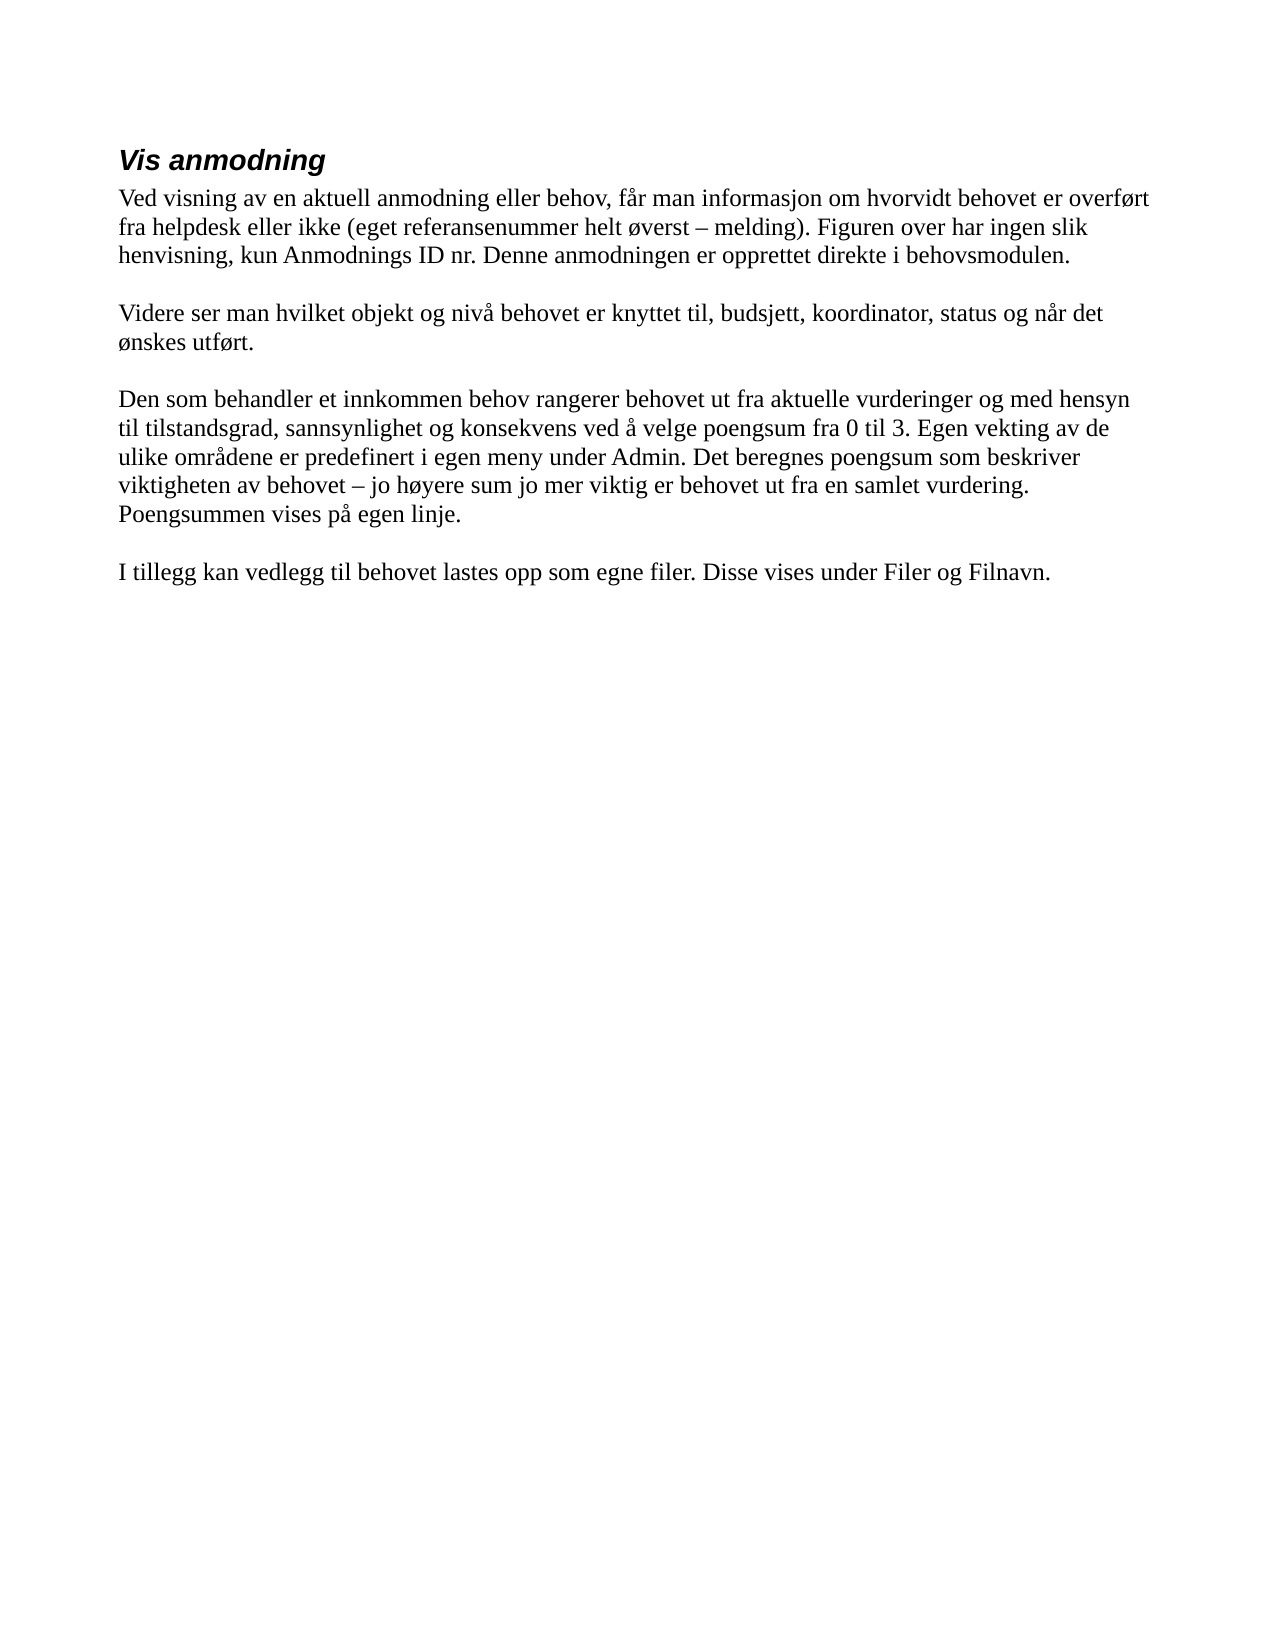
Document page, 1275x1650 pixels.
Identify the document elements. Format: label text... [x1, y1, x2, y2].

text I tillegg kan vedlegg til behovet lastes opp som egne filer. Disse vises under Filer og Filnavn. [118, 557, 1157, 585]
subtitle Vis anmodning [118, 143, 1157, 177]
text Videre ser man hvilket objekt og nivå behovet er knyttet til, budsjett, koordinator, status og når det ønskes utført. [118, 298, 1157, 355]
text Ved visning av en aktuell anmodning eller behov, får man informasjon om hvorvidt behovet er overført fra helpdesk eller ikke (eget referansenummer helt øverst – melding). Figuren over har ingen slik henvisning, kun Anmodnings ID nr. Denne anmodningen er opprettet direkte i behovsmodulen. [118, 183, 1157, 269]
text Den som behandler et innkommen behov rangerer behovet ut fra aktuelle vurderinger og med hensyn til tilstandsgrad, sannsynlighet og konsekvens ved å velge poengsum fra 0 til 3. Egen vekting av de ulike områdene er predefinert i egen meny under Admin. Det beregnes poengsum som beskriver viktigheten av behovet – jo høyere sum jo mer viktig er behovet ut fra en samlet vurdering. Poengsummen vises på egen linje. [118, 384, 1157, 528]
